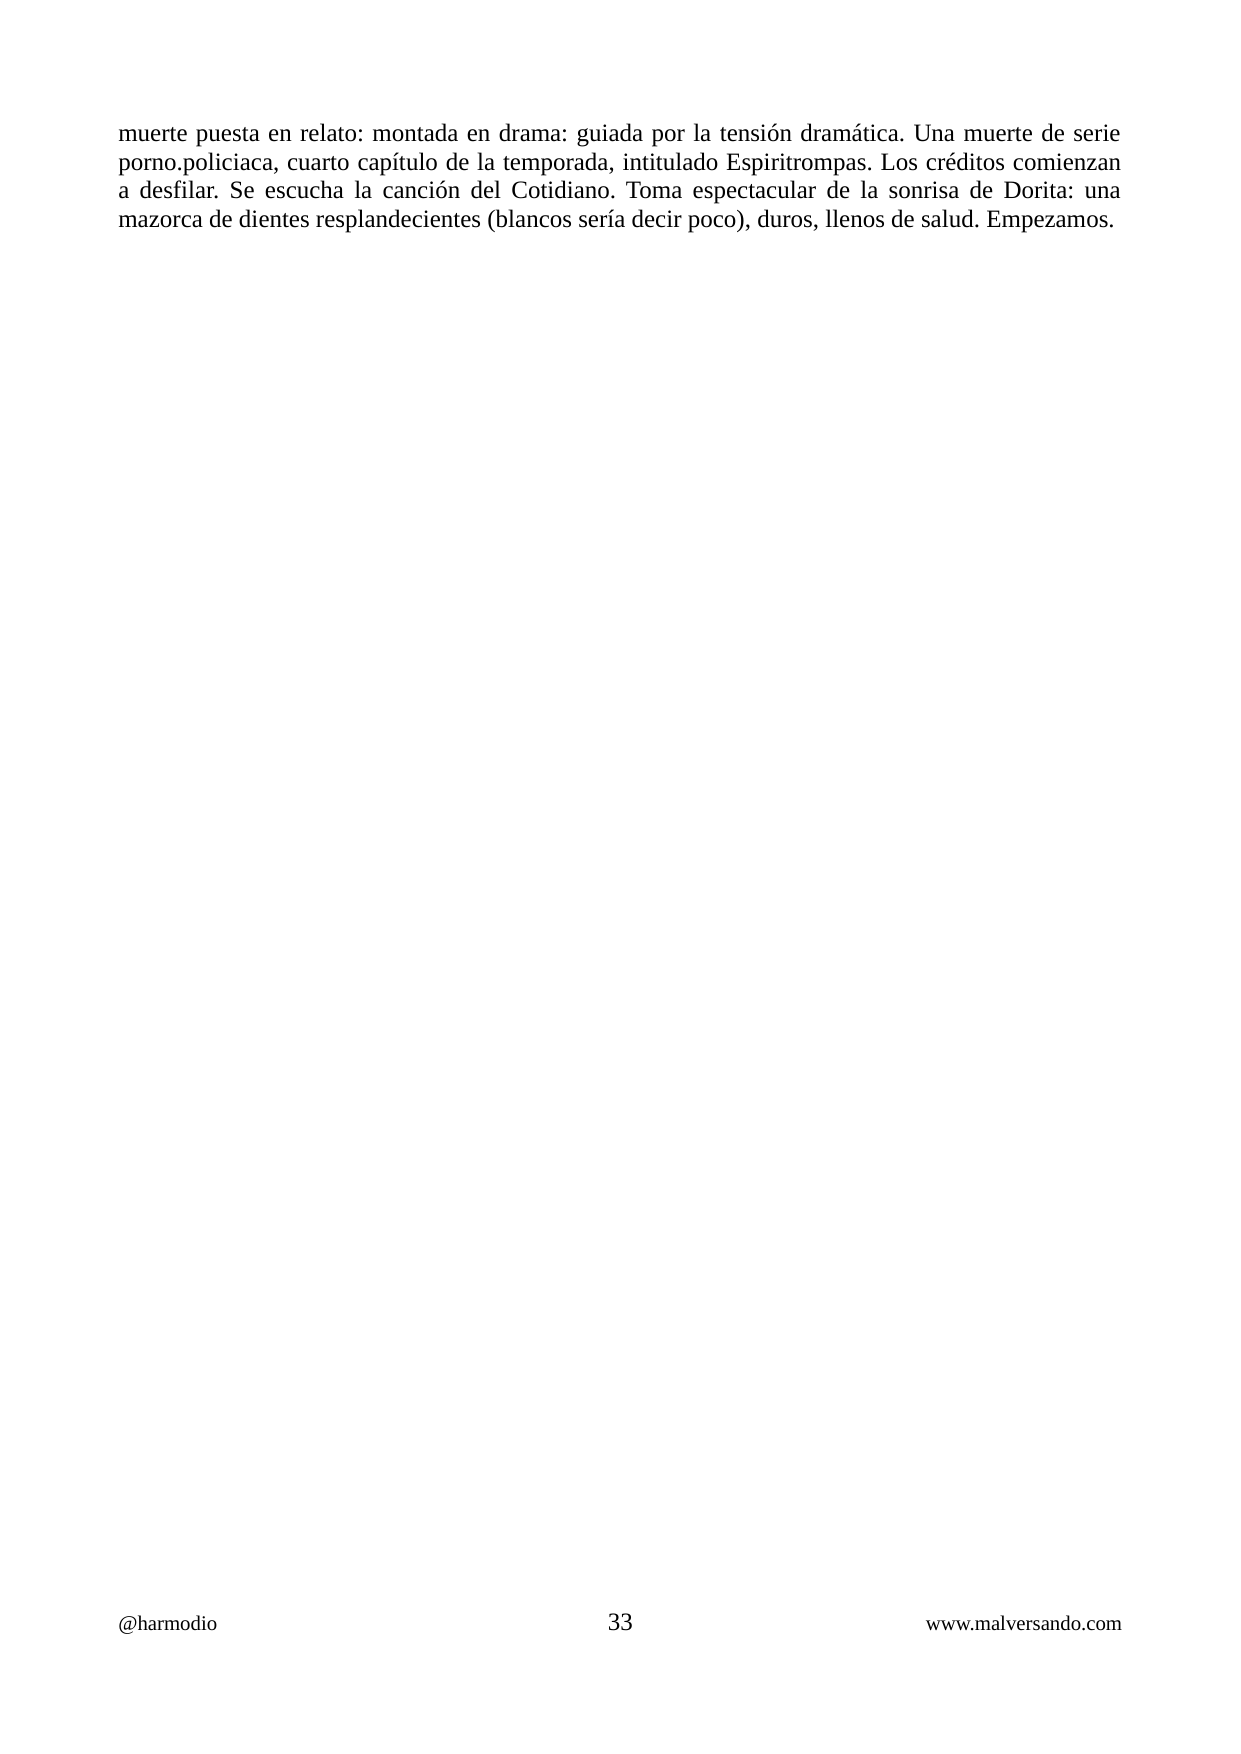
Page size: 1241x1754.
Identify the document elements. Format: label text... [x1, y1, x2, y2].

text muerte puesta en relato: montada en drama: guiada por la tensión dramática. Una muerte de serie porno.policiaca, cuarto capítulo de la temporada, intitulado Espiritrompas. Los créditos comienzan a desfilar. Se escucha la canción del Cotidiano. Toma espectacular de la sonrisa de Dorita: una mazorca de dientes resplandecientes (blancos sería decir poco), duros, llenos de salud. Empezamos. [118, 118, 1122, 233]
